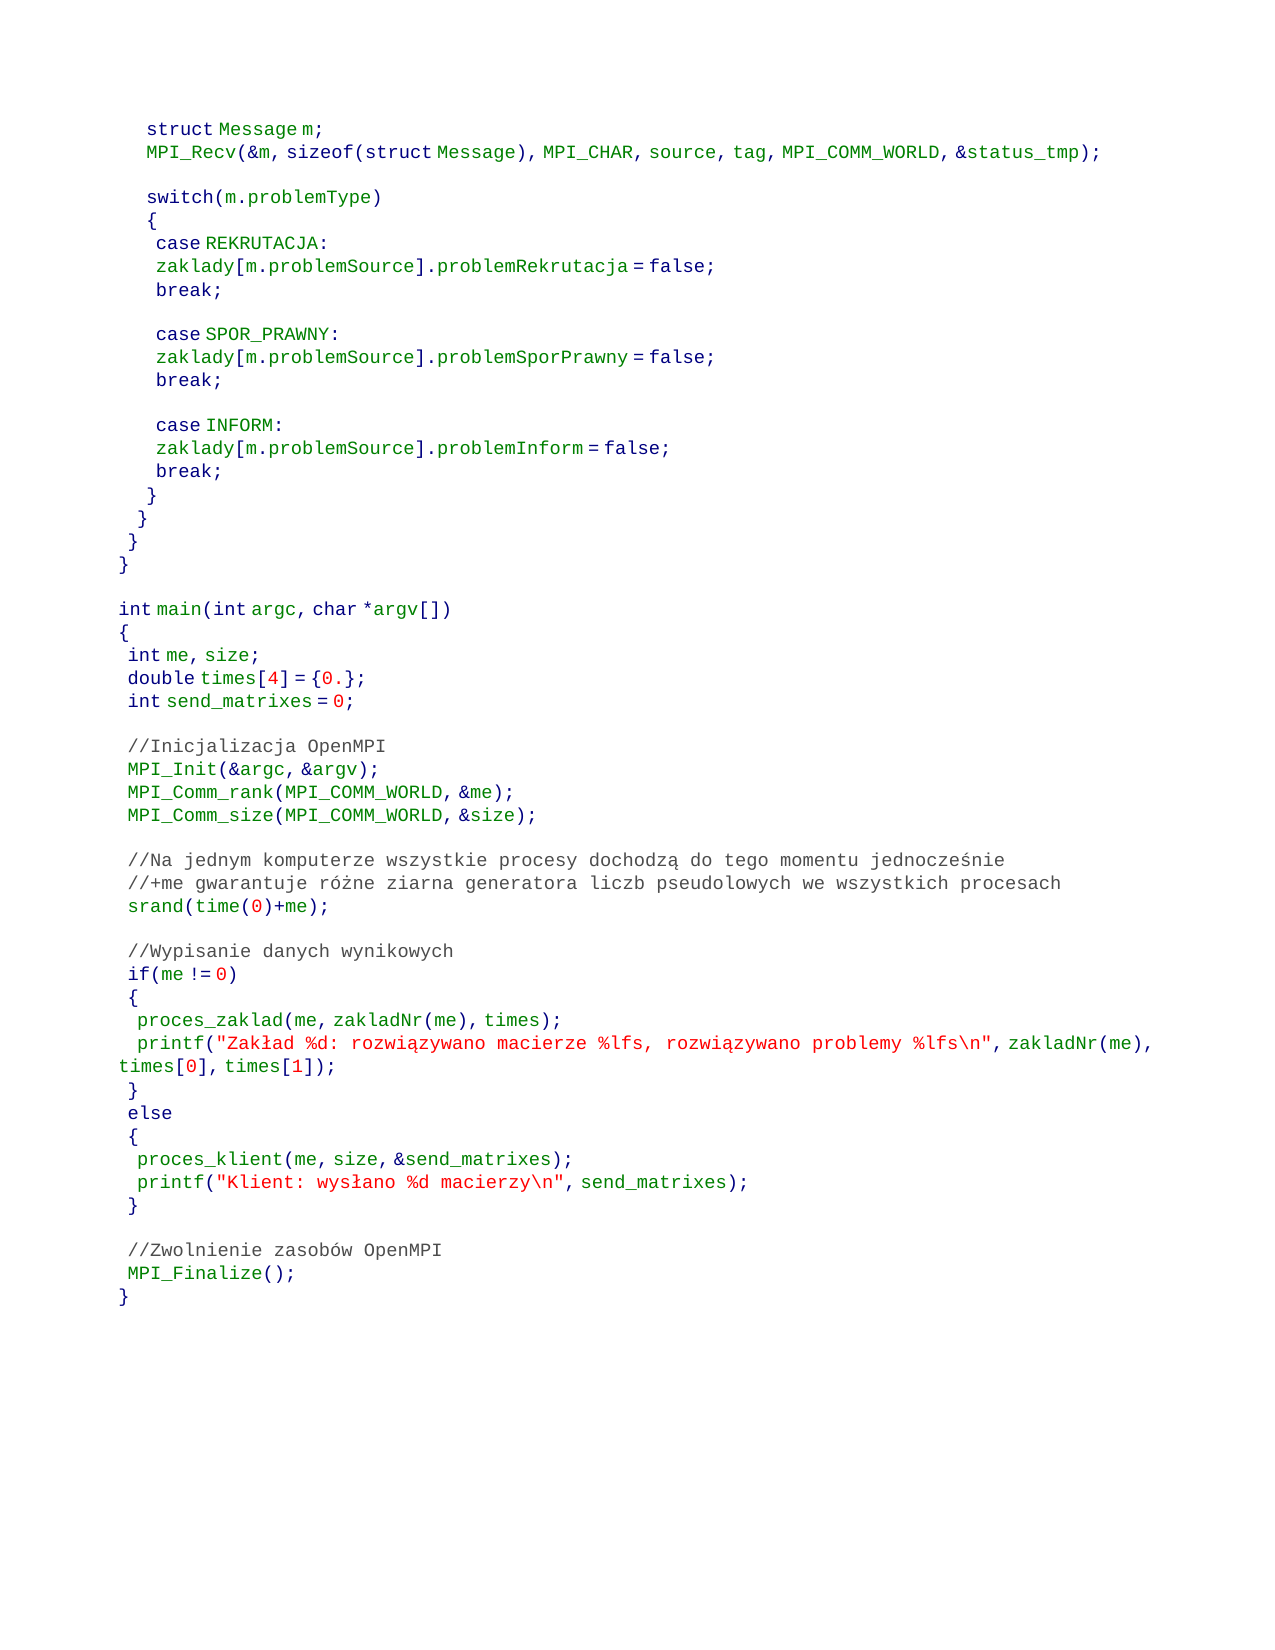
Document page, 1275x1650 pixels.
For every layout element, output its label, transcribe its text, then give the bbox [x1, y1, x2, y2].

text printf("Zakład %d: rozwiązywano macierze %lfs, rozwiązywano problemy %lfs\n", zakladNr(me), times[0], times[1]); [118, 1032, 1157, 1078]
text double times[4] = {0.}; [118, 667, 1157, 690]
text } [118, 483, 1157, 507]
text //Zwolnienie zasobów OpenMPI [118, 1239, 1157, 1262]
text case INFORM: [118, 414, 1157, 437]
text { [118, 986, 1157, 1009]
text } [118, 507, 1157, 530]
text printf("Klient: wysłano %d macierzy\n", send_matrixes); [118, 1171, 1157, 1194]
text proces_klient(me, size, &send_matrixes); [118, 1148, 1157, 1171]
text case SPOR_PRAWNY: [118, 323, 1157, 346]
text proces_zaklad(me, zakladNr(me), times); [118, 1009, 1157, 1032]
text } [118, 1285, 1157, 1308]
text //Na jednym komputerze wszystkie procesy dochodzą do tego momentu jednocześnie [118, 849, 1157, 872]
text } [118, 1078, 1157, 1102]
text MPI_Comm_size(MPI_COMM_WORLD, &size); [118, 804, 1157, 827]
text if(me != 0) [118, 963, 1157, 986]
text //+me gwarantuje różne ziarna generatora liczb pseudolowych we wszystkich procesach [118, 872, 1157, 895]
text zaklady[m.problemSource].problemInform = false; [118, 437, 1157, 460]
text { [118, 621, 1157, 644]
text MPI_Init(&argc, &argv); [118, 758, 1157, 781]
text MPI_Finalize(); [118, 1262, 1157, 1285]
text //Wypisanie danych wynikowych [118, 940, 1157, 963]
text } [118, 1194, 1157, 1217]
text struct Message m; [118, 118, 1157, 141]
text } [118, 530, 1157, 553]
text break; [118, 369, 1157, 392]
text switch(m.problemType) [118, 186, 1157, 209]
text srand(time(0)+me); [118, 895, 1157, 918]
text int send_matrixes = 0; [118, 690, 1157, 713]
text //Inicjalizacja OpenMPI [118, 735, 1157, 758]
text break; [118, 278, 1157, 302]
text MPI_Recv(&m, sizeof(struct Message), MPI_CHAR, source, tag, MPI_COMM_WORLD, &status_tmp); [118, 141, 1157, 164]
text MPI_Comm_rank(MPI_COMM_WORLD, &me); [118, 781, 1157, 804]
text { [118, 1125, 1157, 1148]
text zaklady[m.problemSource].problemSporPrawny = false; [118, 346, 1157, 369]
text zaklady[m.problemSource].problemRekrutacja = false; [118, 255, 1157, 278]
text int main(int argc, char *argv[]) [118, 597, 1157, 621]
text int me, size; [118, 644, 1157, 667]
text case REKRUTACJA: [118, 232, 1157, 255]
text else [118, 1102, 1157, 1125]
text } [118, 553, 1157, 576]
text break; [118, 460, 1157, 483]
text { [118, 209, 1157, 232]
